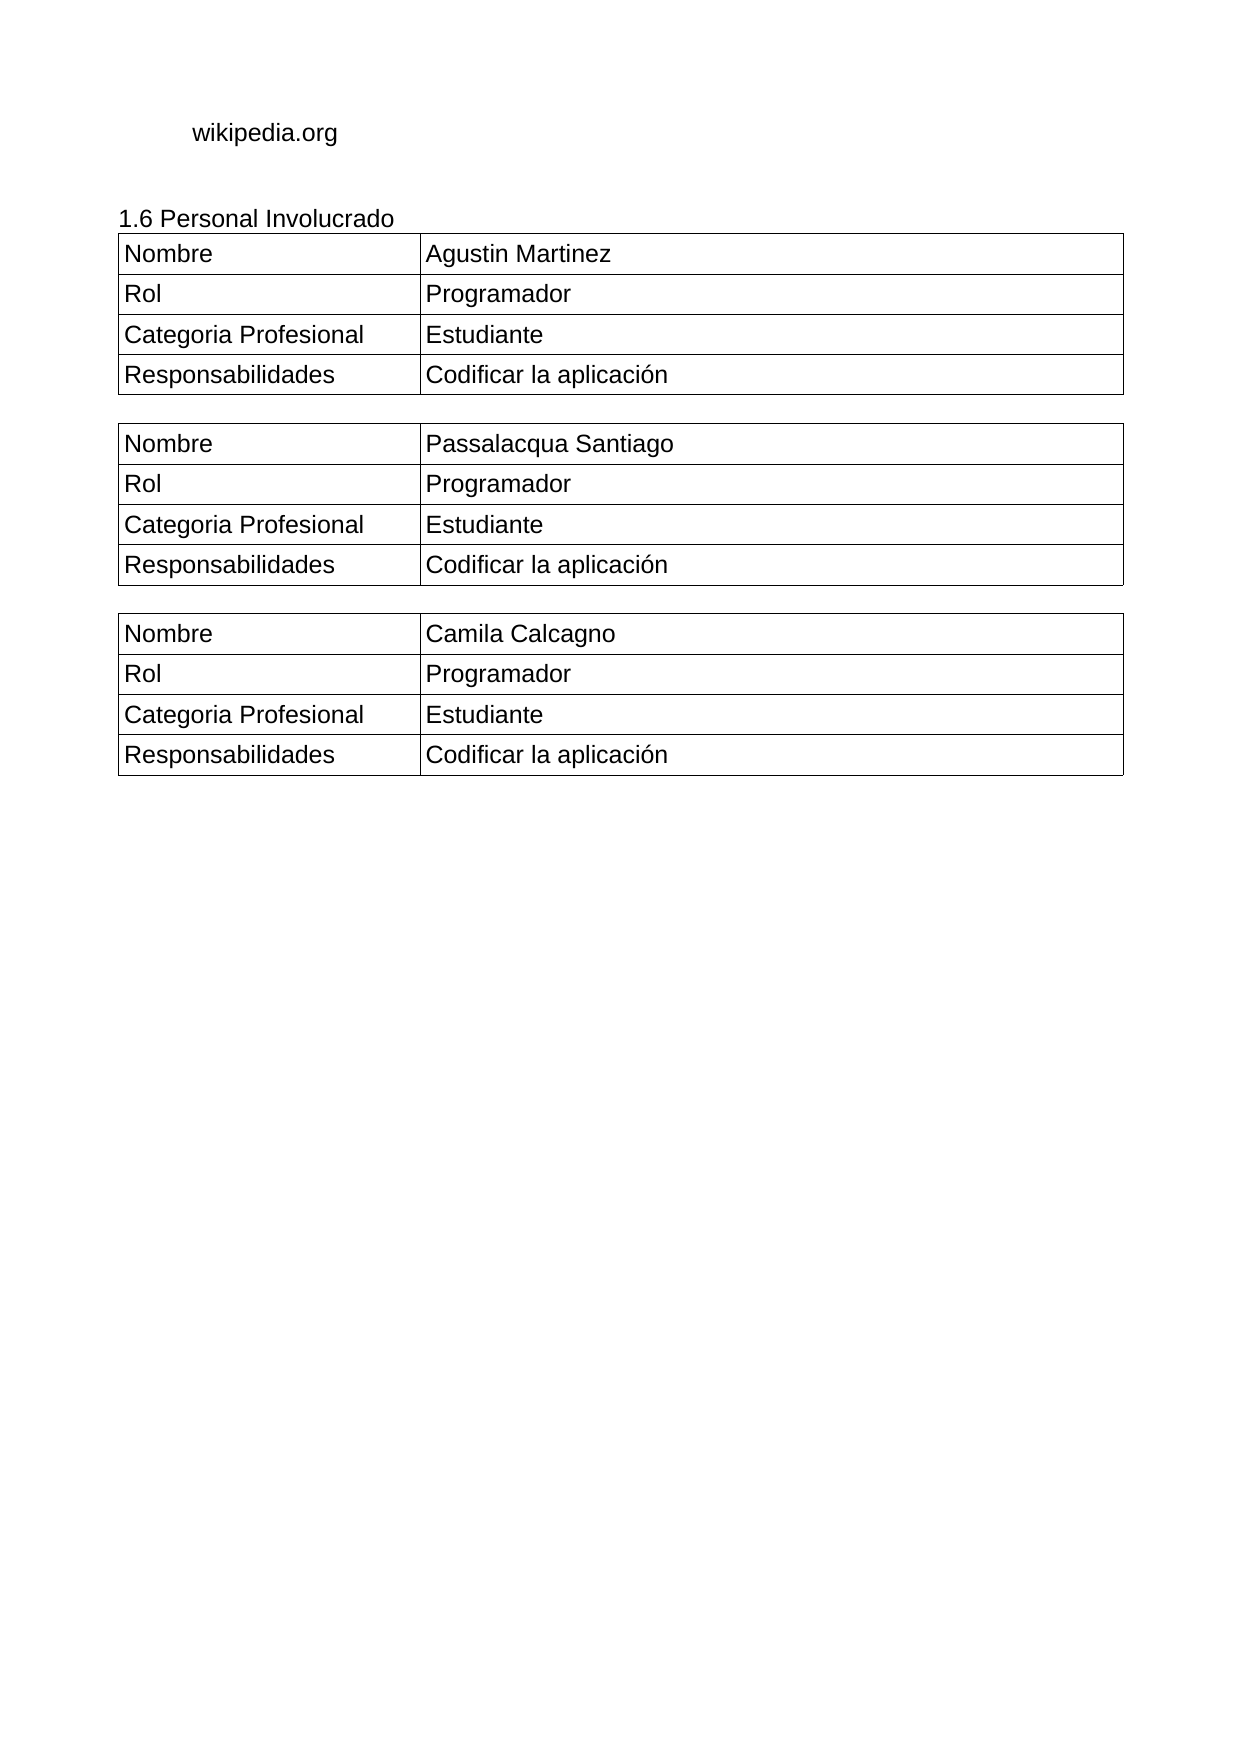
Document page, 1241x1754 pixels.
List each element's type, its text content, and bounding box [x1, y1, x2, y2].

table_cell Responsabilidades [119, 545, 420, 584]
table_cell Programador [421, 655, 1123, 694]
table_cell Rol [119, 655, 420, 694]
table_cell Codificar la aplicación [421, 735, 1123, 774]
table_header Nombre [119, 614, 420, 654]
table_header Passalacqua Santiago [421, 424, 1123, 463]
table_header Nombre [119, 424, 420, 463]
table_cell Categoria Profesional [119, 505, 420, 544]
table_cell Estudiante [421, 695, 1123, 734]
table_cell Rol [119, 465, 420, 504]
table_cell Programador [421, 275, 1123, 314]
table_header Nombre [119, 234, 420, 273]
text wikipedia.org [118, 118, 1122, 147]
table_header Camila Calcagno [421, 614, 1123, 654]
table_cell Estudiante [421, 505, 1123, 544]
table_cell Codificar la aplicación [421, 545, 1123, 584]
table_cell Categoria Profesional [119, 315, 420, 354]
table_cell Codificar la aplicación [421, 355, 1123, 394]
table_cell Programador [421, 465, 1123, 504]
table_cell Responsabilidades [119, 355, 420, 394]
table_cell Rol [119, 275, 420, 314]
table_cell Categoria Profesional [119, 695, 420, 734]
text 1.6 Personal Involucrado [118, 204, 1122, 233]
table_header Agustin Martinez [421, 234, 1123, 273]
table_cell Responsabilidades [119, 735, 420, 774]
table_cell Estudiante [421, 315, 1123, 354]
